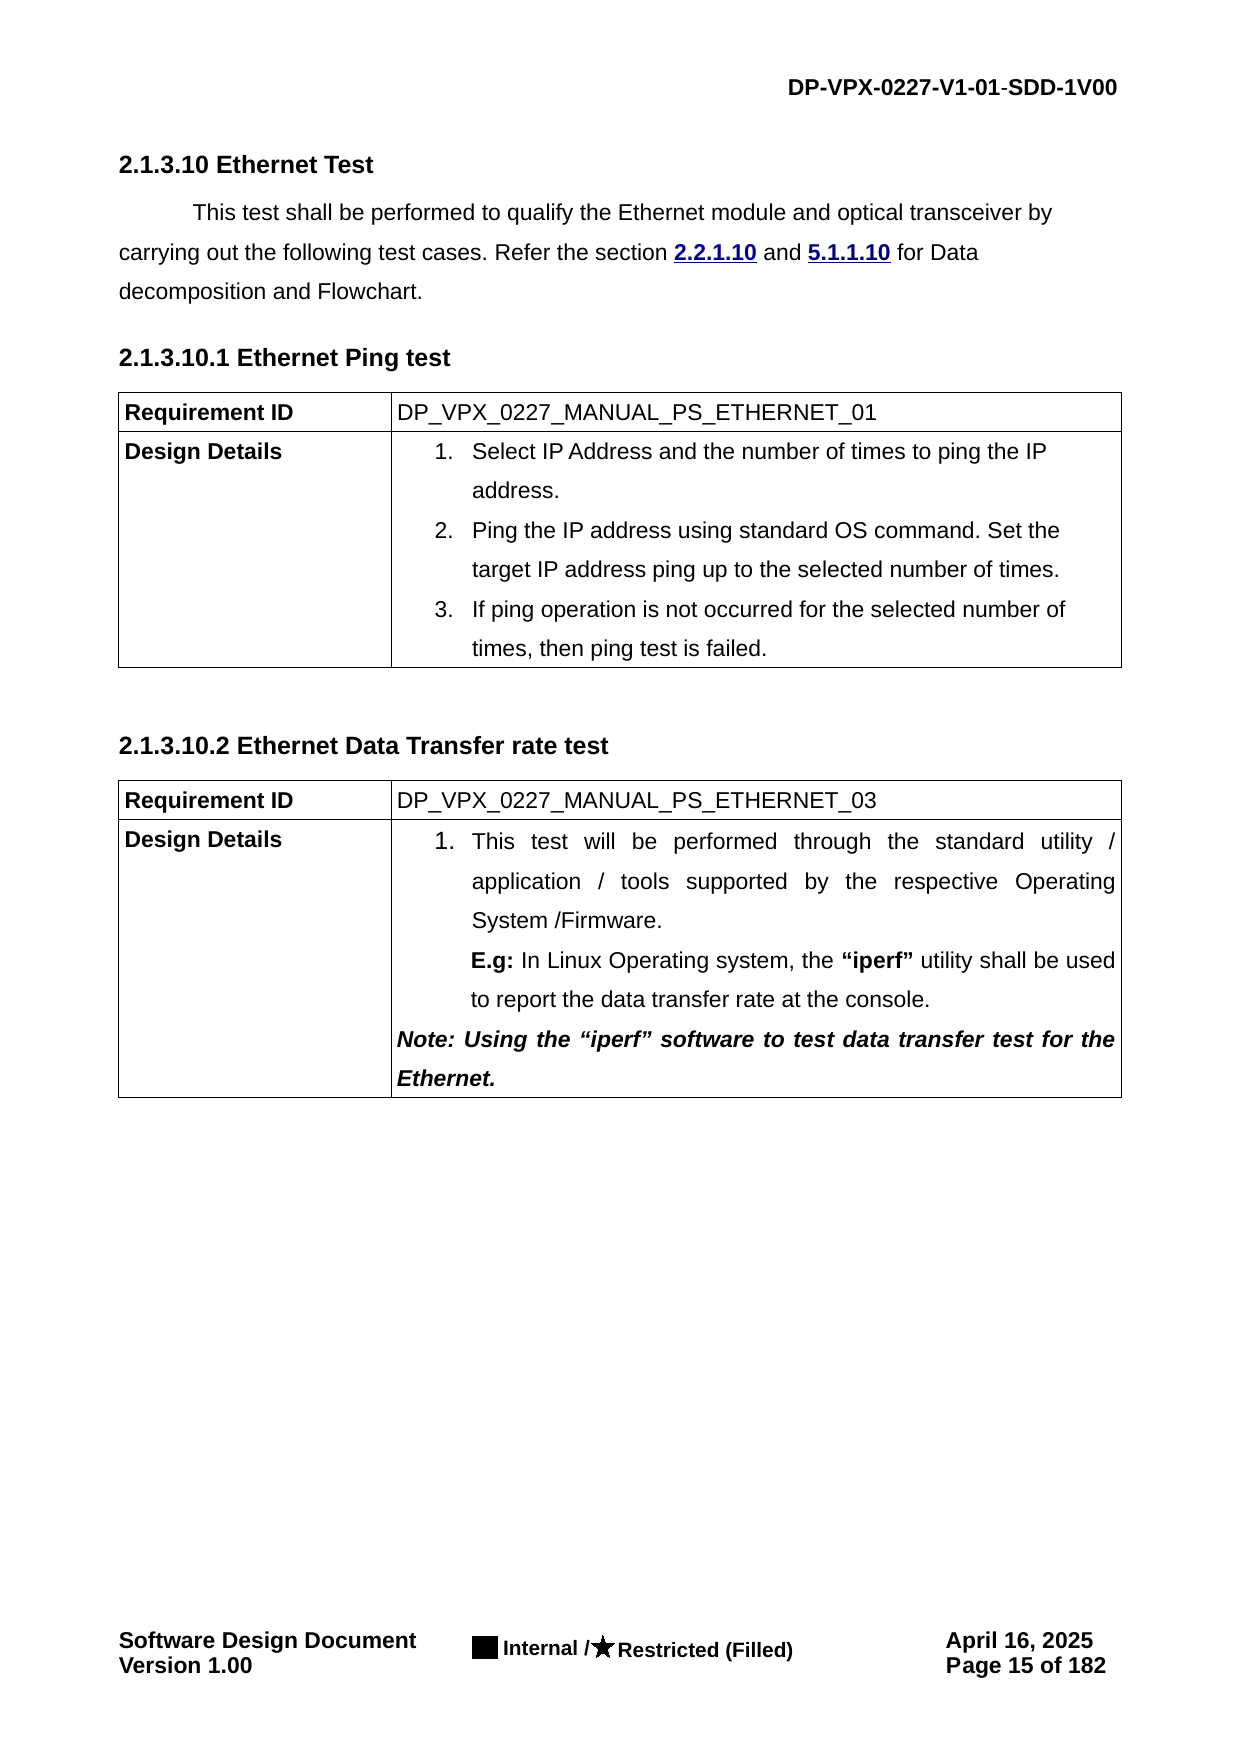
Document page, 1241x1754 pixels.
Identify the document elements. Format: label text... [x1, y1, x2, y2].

table_cell Design Details [119, 820, 391, 1097]
subtitle Ethernet Data Transfer rate test [118, 731, 1122, 759]
table_header DP_VPX_0227_MANUAL_PS_ETHERNET_03 [392, 781, 1121, 819]
table_cell This test will be performed through the standard utility / application / tools supported by the respective Operating System /Firmware. E.g: In Linux Operating system, the “iperf” utility shall be used to report the data transfer rate at the console. Note: Using the “iperf” software to test data transfer test for the Ethernet. [392, 820, 1121, 1097]
text This test shall be performed to qualify the Ethernet module and optical transceiver by carrying out the following test cases. Refer the section 2.2.1.10 and 5.1.1.10 for Data decomposition and Flowchart. [118, 199, 1122, 305]
table_cell Select IP Address and the number of times to ping the IP address. Ping the IP address using standard OS command. Set the target IP address ping up to the selected number of times. If ping operation is not occurred for the selected number of times, then ping test is failed. [392, 432, 1121, 667]
subtitle Ethernet Test [118, 150, 1122, 179]
table_header Requirement ID [119, 393, 391, 431]
table_header Requirement ID [119, 781, 391, 819]
subtitle Ethernet Ping test [118, 343, 1122, 372]
table_cell Design Details [119, 432, 391, 667]
table_header DP_VPX_0227_MANUAL_PS_ETHERNET_01 [392, 393, 1121, 431]
